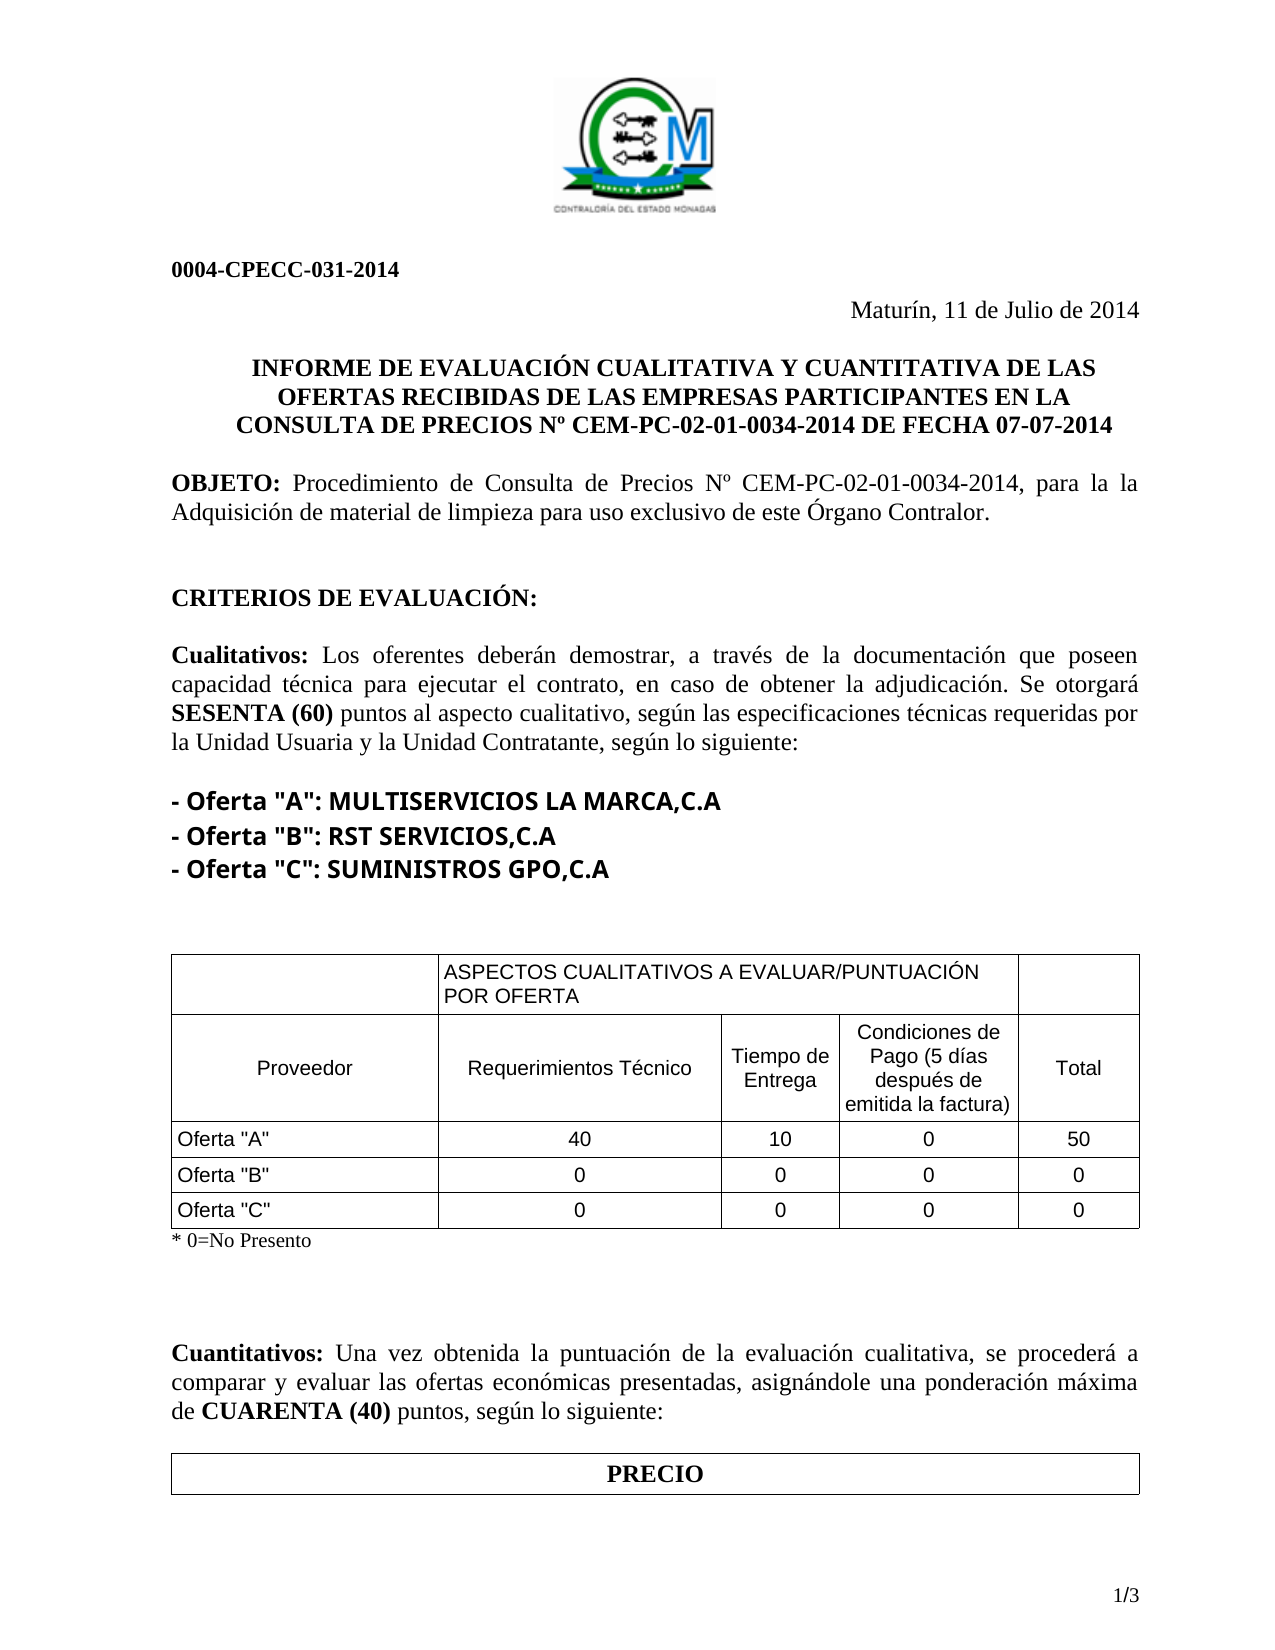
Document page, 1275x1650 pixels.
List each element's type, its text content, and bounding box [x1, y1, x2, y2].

text INFORME DE EVALUACIÓN CUALITATIVA Y CUANTITATIVA DE LAS OFERTAS RECIBIDAS DE LAS EMPRESAS PARTICIPANTES EN LA CONSULTA DE PRECIOS Nº CEM-PC-02-01-0034-2014 DE FECHA 07-07-2014 [209, 353, 1139, 439]
table_cell 0 [722, 1158, 839, 1192]
table_header ASPECTOS CUALITATIVOS A EVALUAR/PUNTUACIÓN POR OFERTA [439, 955, 1018, 1014]
text * 0=No Presento [171, 1229, 1139, 1252]
text OBJETO: Procedimiento de Consulta de Precios Nº CEM-PC-02-01-0034-2014, para la la Adquisición de material de limpieza para uso exclusivo de este Órgano Contralor. [171, 468, 1139, 525]
table_cell 0 [840, 1122, 1018, 1157]
table_cell Oferta "C" [172, 1193, 438, 1228]
text Cualitativos: Los oferentes deberán demostrar, a través de la documentación que poseen capacidad técnica para ejecutar el contrato, en caso de obtener la adjudicación. Se otorgará SESENTA (60) puntos al aspecto cualitativo, según las especificaciones técnicas requeridas por la Unidad Usuaria y la Unidad Contratante, según lo siguiente: [171, 640, 1139, 755]
table_header [1019, 955, 1139, 1014]
table_cell Total [1019, 1015, 1139, 1121]
text Cuantitativos: Una vez obtenida la puntuación de la evaluación cualitativa, se procederá a comparar y evaluar las ofertas económicas presentadas, asignándole una ponderación máxima de CUARENTA (40) puntos, según lo siguiente: [171, 1338, 1139, 1424]
text Maturín, 11 de Julio de 2014 [171, 295, 1139, 324]
picture [551, 75, 719, 216]
text CRITERIOS DE EVALUACIÓN: [171, 583, 1139, 612]
table_header [172, 955, 438, 1014]
table_cell Condiciones de Pago (5 días después de emitida la factura) [840, 1015, 1018, 1121]
table_cell Tiempo de Entrega [722, 1015, 839, 1121]
table_cell Oferta "B" [172, 1158, 438, 1192]
table_cell Proveedor [172, 1015, 438, 1121]
table_cell 10 [722, 1122, 839, 1157]
table_cell 0 [439, 1158, 721, 1192]
table_cell 0 [840, 1193, 1018, 1228]
table_header PRECIO [172, 1454, 1139, 1493]
text 0004-CPECC-031-2014 [171, 257, 1139, 283]
table_cell 50 [1019, 1122, 1139, 1157]
text - Oferta "A": MULTISERVICIOS LA MARCA,C.A - Oferta "B": RST SERVICIOS,C.A - Oferta "C": SUMINISTROS GPO,C.A [171, 784, 1139, 920]
table_cell 0 [1019, 1193, 1139, 1228]
table_cell 0 [722, 1193, 839, 1228]
table_cell 40 [439, 1122, 721, 1157]
table_cell Requerimientos Técnico [439, 1015, 721, 1121]
table_cell 0 [1019, 1158, 1139, 1192]
table_cell 0 [840, 1158, 1018, 1192]
table_cell 0 [439, 1193, 721, 1228]
table_cell Oferta "A" [172, 1122, 438, 1157]
